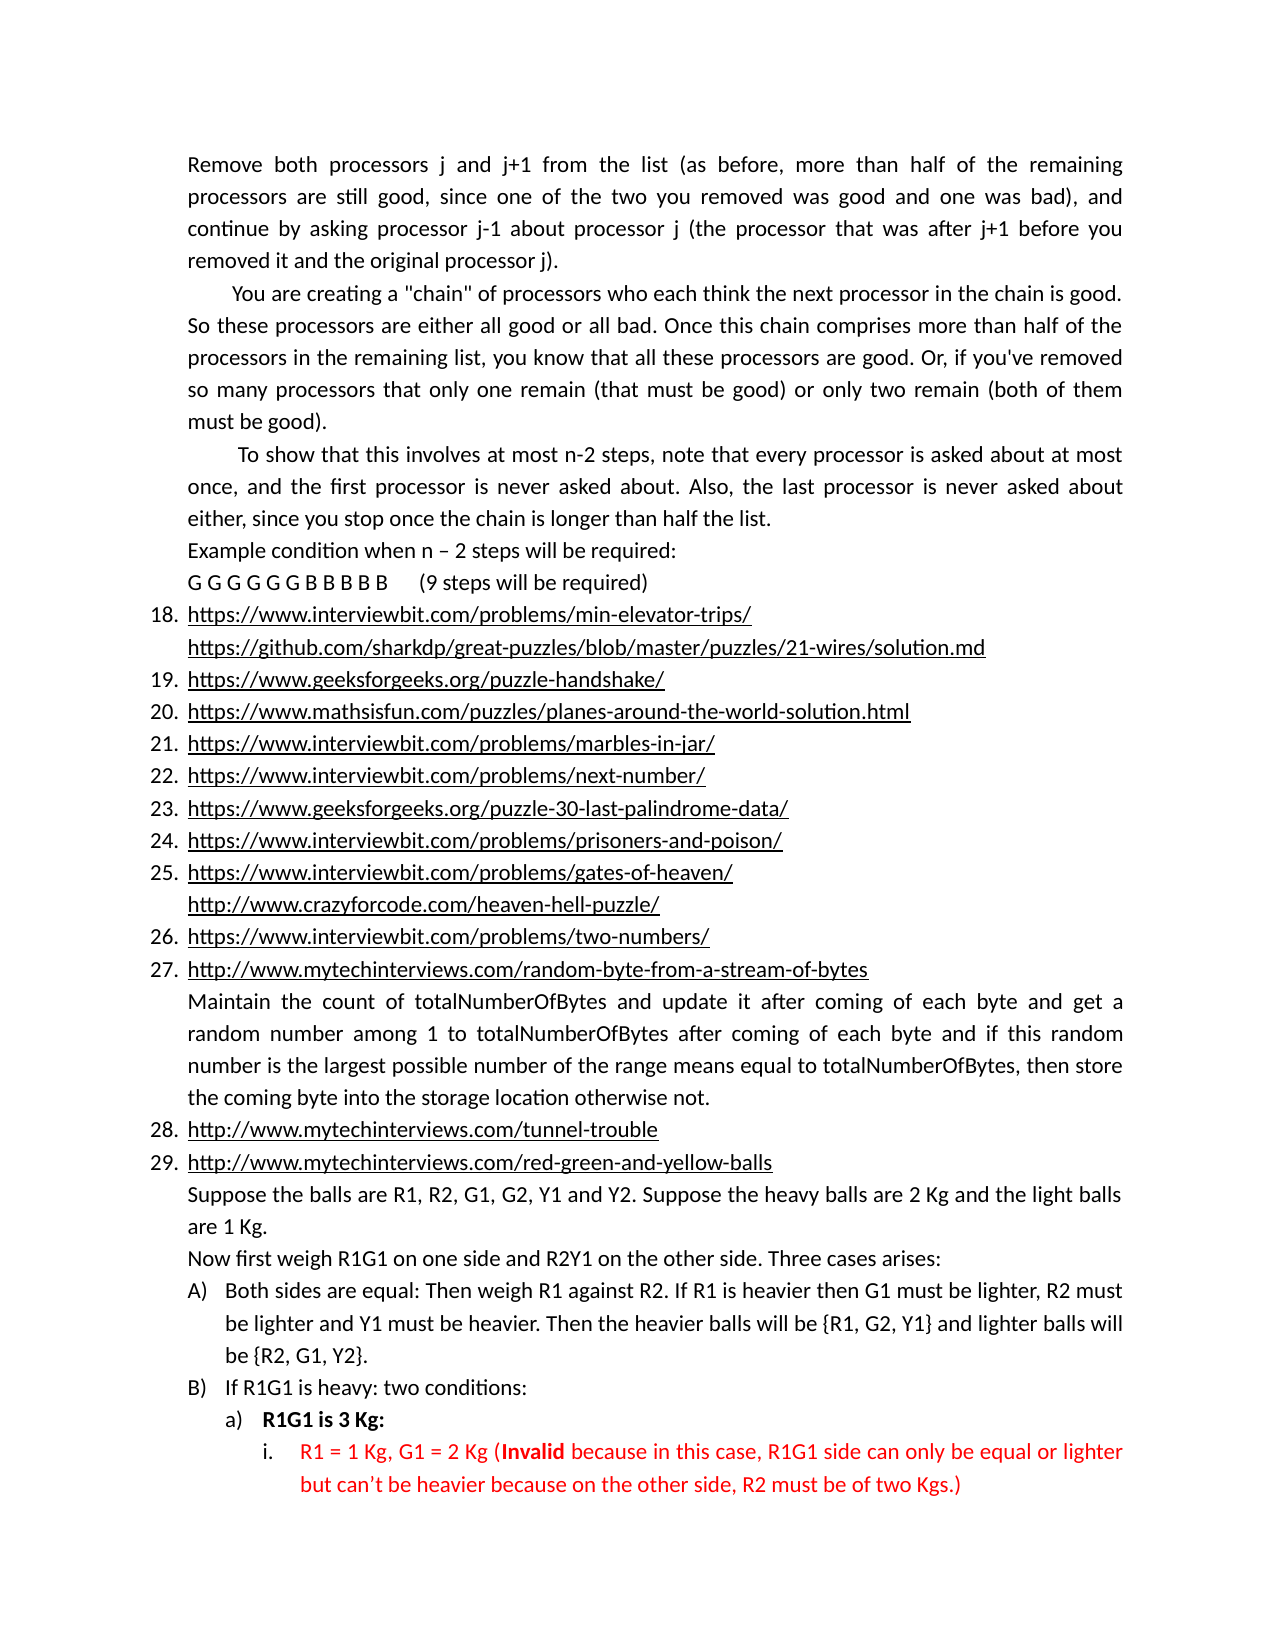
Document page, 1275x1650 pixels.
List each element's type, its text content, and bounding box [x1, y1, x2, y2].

list https://www.mathsisfun.com/puzzles/planes-around-the-world-solution.html [150, 697, 1125, 725]
list To show that this involves at most n-2 steps, note that every processor is asked about at most once, and the first processor is never asked about. Also, the last processor is never asked about either, since you stop once the chain is longer than half the list. [150, 440, 1125, 532]
list Remove both processors j and j+1 from the list (as before, more than half of the remaining processors are still good, since one of the two you removed was good and one was bad), and continue by asking processor j-1 about processor j (the processor that was after j+1 before you removed it and the original processor j). [150, 150, 1125, 274]
list Both sides are equal: Then weigh R1 against R2. If R1 is heavier then G1 must be lighter, R2 must be lighter and Y1 must be heavier. Then the heavier balls will be {R1, G2, Y1} and lighter balls will be {R2, G1, Y2}. [187, 1277, 1125, 1369]
list http://www.crazyforcode.com/heaven-hell-puzzle/ [150, 890, 1125, 918]
list https://www.interviewbit.com/problems/two-numbers/ [150, 922, 1125, 951]
list R1 = 1 Kg, G1 = 2 Kg (Invalid because in this case, R1G1 side can only be equal or lighter but can’t be heavier because on the other side, R2 must be of two Kgs.) [262, 1437, 1125, 1498]
list https://www.interviewbit.com/problems/min-elevator-trips/ [150, 601, 1125, 629]
list https://www.interviewbit.com/problems/gates-of-heaven/ [150, 858, 1125, 886]
list https://www.interviewbit.com/problems/next-number/ [150, 762, 1125, 789]
list G G G G G G B B B B B (9 steps will be required) [150, 568, 1125, 596]
list Maintain the count of totalNumberOfBytes and update it after coming of each byte and get a random number among 1 to totalNumberOfBytes after coming of each byte and if this random number is the largest possible number of the range means equal to totalNumberOfBytes, then store the coming byte into the storage location otherwise not. [150, 987, 1125, 1111]
list https://www.geeksforgeeks.org/puzzle-30-last-palindrome-data/ [150, 794, 1125, 822]
list If R1G1 is heavy: two conditions: [187, 1373, 1125, 1401]
list Suppose the balls are R1, R2, G1, G2, Y1 and Y2. Suppose the heavy balls are 2 Kg and the light balls are 1 Kg. [150, 1180, 1125, 1240]
list You are creating a "chain" of processors who each think the next processor in the chain is good. So these processors are either all good or all bad. Once this chain comprises more than half of the processors in the remaining list, you know that all these processors are good. Or, if you've removed so many processors that only one remain (that must be good) or only two remain (both of them must be good). [150, 279, 1125, 436]
list Now first weigh R1G1 on one side and R2Y1 on the other side. Three cases arises: [150, 1244, 1125, 1272]
list https://www.interviewbit.com/problems/marbles-in-jar/ [150, 729, 1125, 757]
list http://www.mytechinterviews.com/random-byte-from-a-stream-of-bytes [150, 955, 1125, 983]
list http://www.mytechinterviews.com/tunnel-trouble [150, 1116, 1125, 1144]
list https://www.geeksforgeeks.org/puzzle-handshake/ [150, 665, 1125, 693]
list R1G1 is 3 Kg: [225, 1405, 1125, 1433]
list https://www.interviewbit.com/problems/prisoners-and-poison/ [150, 826, 1125, 854]
list Example condition when n – 2 steps will be required: [150, 536, 1125, 564]
list http://www.mytechinterviews.com/red-green-and-yellow-balls [150, 1148, 1125, 1176]
list https://github.com/sharkdp/great-puzzles/blob/master/puzzles/21-wires/solution.md [150, 633, 1125, 661]
